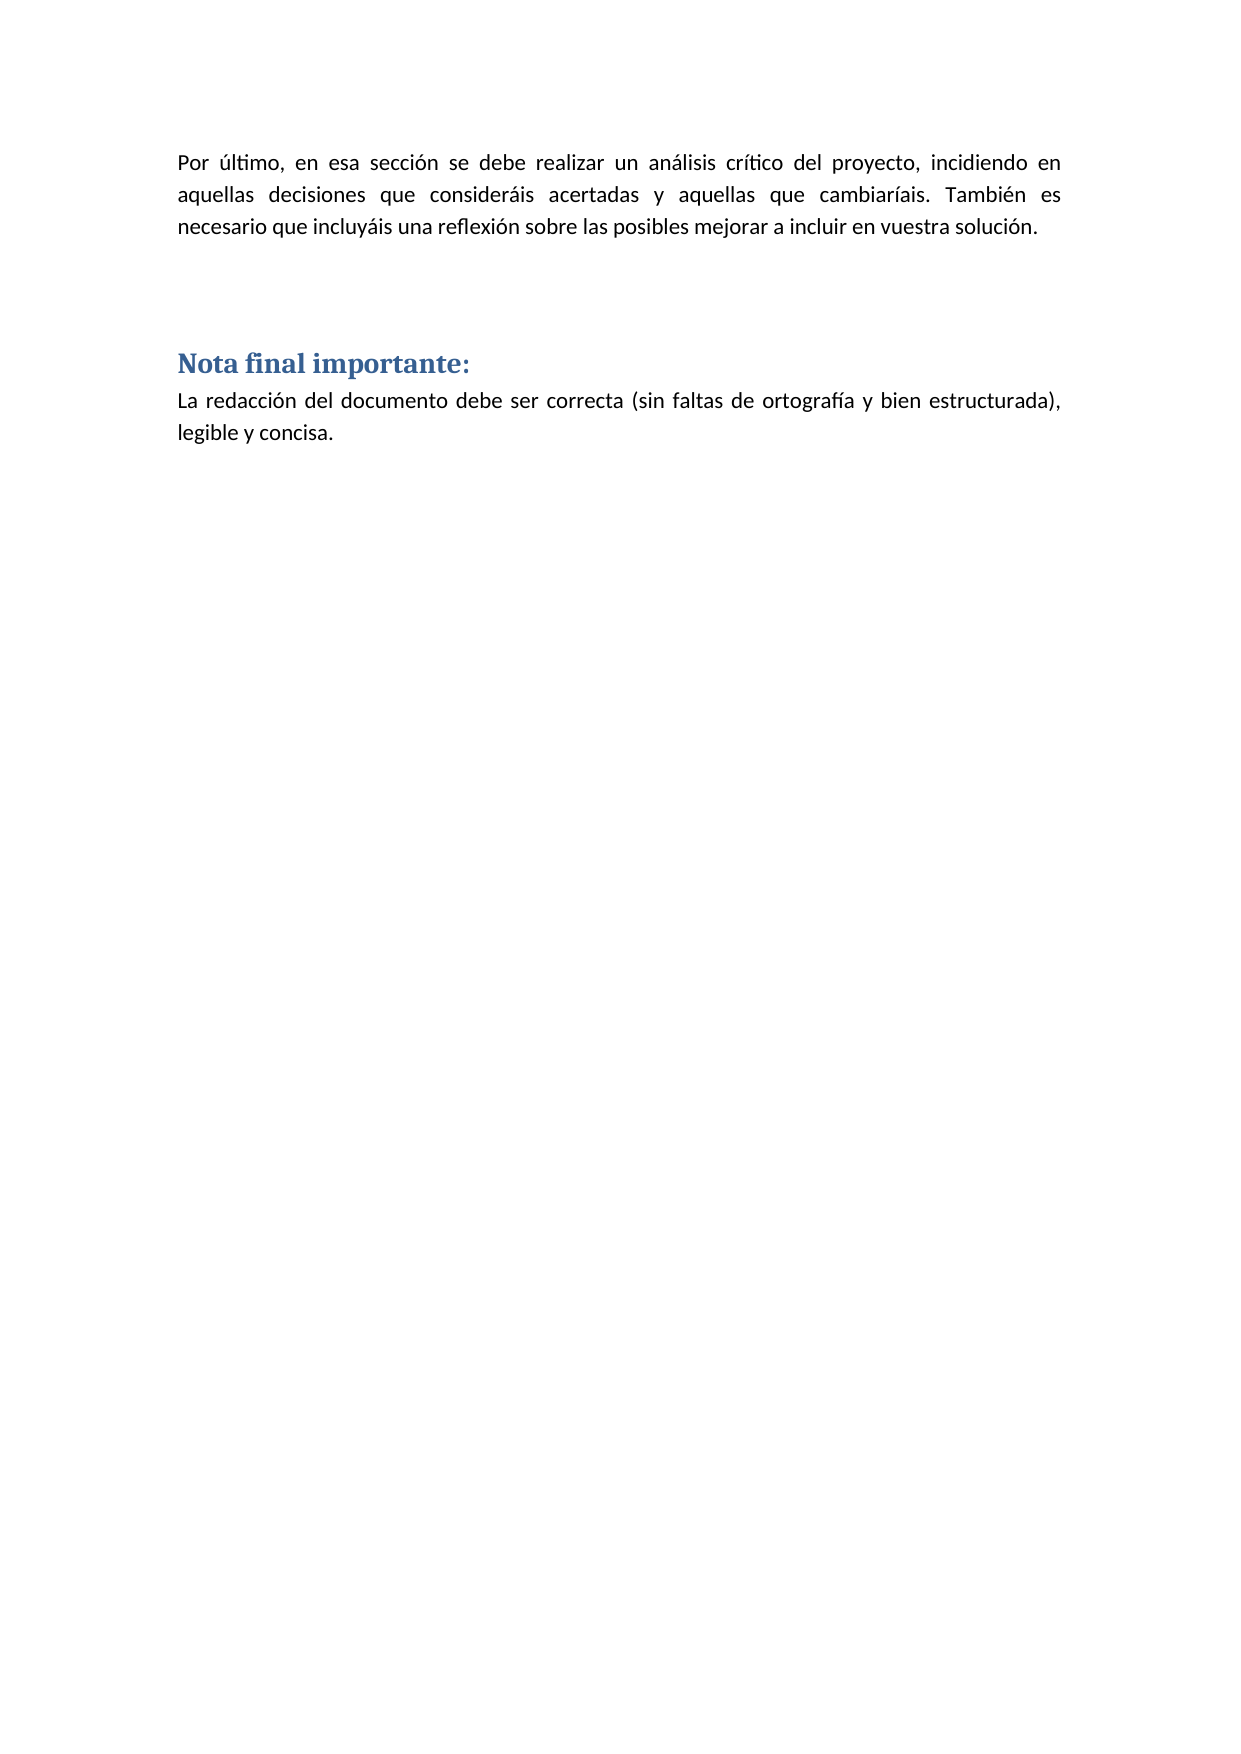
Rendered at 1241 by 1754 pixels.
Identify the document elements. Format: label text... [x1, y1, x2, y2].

text La redacción del documento debe ser correcta (sin faltas de ortografía y bien estructurada), legible y concisa. [177, 386, 1063, 446]
text Por último, en esa sección se debe realizar un análisis crítico del proyecto, incidiendo en aquellas decisiones que consideráis acertadas y aquellas que cambiaríais. También es necesario que incluyáis una reflexión sobre las posibles mejorar a incluir en vuestra solución. [177, 148, 1063, 240]
subtitle Nota final importante: [177, 347, 1063, 381]
